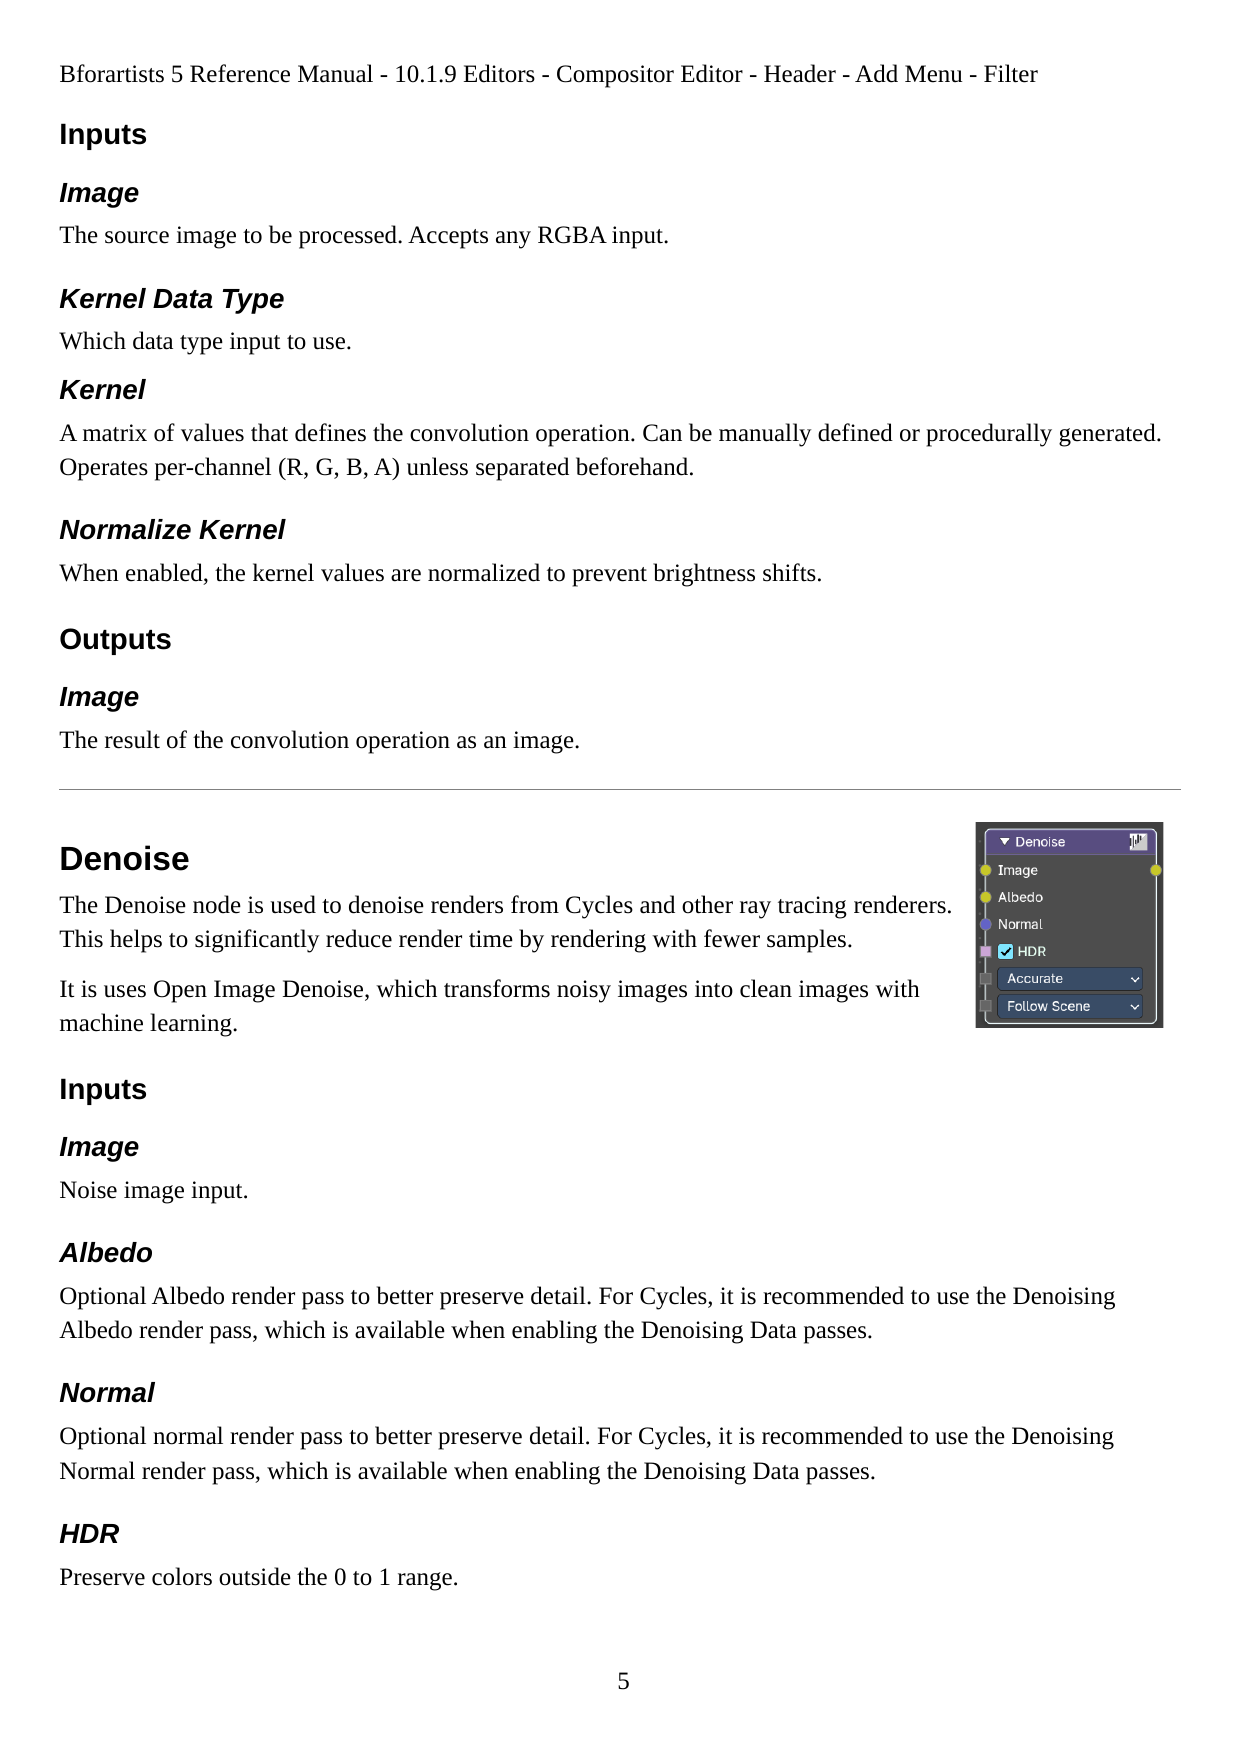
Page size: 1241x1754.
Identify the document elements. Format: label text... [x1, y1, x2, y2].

text Optional Albedo render pass to better preserve detail. For Cycles, it is recommended to use the Denoising Albedo render pass, which is available when enabling the Denoising Data passes. [59, 1281, 1181, 1344]
subtitle Normal [59, 1377, 1181, 1409]
text Which data type input to use. [59, 326, 1181, 355]
text The Denoise node is used to denoise renders from Cycles and other ray tracing renderers. This helps to significantly reduce render time by rendering with fewer samples. [59, 890, 975, 953]
subtitle Image [59, 1131, 1181, 1162]
subtitle Kernel Data Type [59, 282, 1181, 314]
subtitle Albedo [59, 1236, 1181, 1268]
text A matrix of values that defines the convolution operation. Can be manually defined or procedurally generated. Operates per-channel (R, G, B, A) unless separated beforehand. [59, 418, 1181, 481]
picture [975, 822, 1164, 1028]
text The source image to be processed. Accepts any RGBA input. [59, 220, 1181, 249]
subtitle HDR [59, 1517, 1181, 1549]
text Preserve colors outside the 0 to 1 range. [59, 1562, 1181, 1590]
subtitle Normalize Kernel [59, 514, 1181, 546]
subtitle Image [59, 681, 1181, 712]
subtitle Denoise [59, 839, 975, 878]
subtitle [1164, 839, 1181, 878]
subtitle Inputs [59, 1072, 1181, 1106]
text When enabled, the kernel values are normalized to prevent brightness shifts. [59, 558, 1181, 587]
text The result of the convolution operation as an image. [59, 725, 1181, 754]
text Optional normal render pass to better preserve detail. For Cycles, it is recommended to use the Denoising Normal render pass, which is available when enabling the Denoising Data passes. [59, 1421, 1181, 1484]
subtitle Outputs [59, 622, 1181, 656]
text Noise image input. [59, 1175, 1181, 1204]
subtitle Inputs [59, 117, 1181, 151]
subtitle Kernel [59, 373, 1181, 405]
text It is uses Open Image Denoise, which transforms noisy images into clean images with machine learning. [59, 974, 1181, 1037]
subtitle Image [59, 176, 1181, 208]
